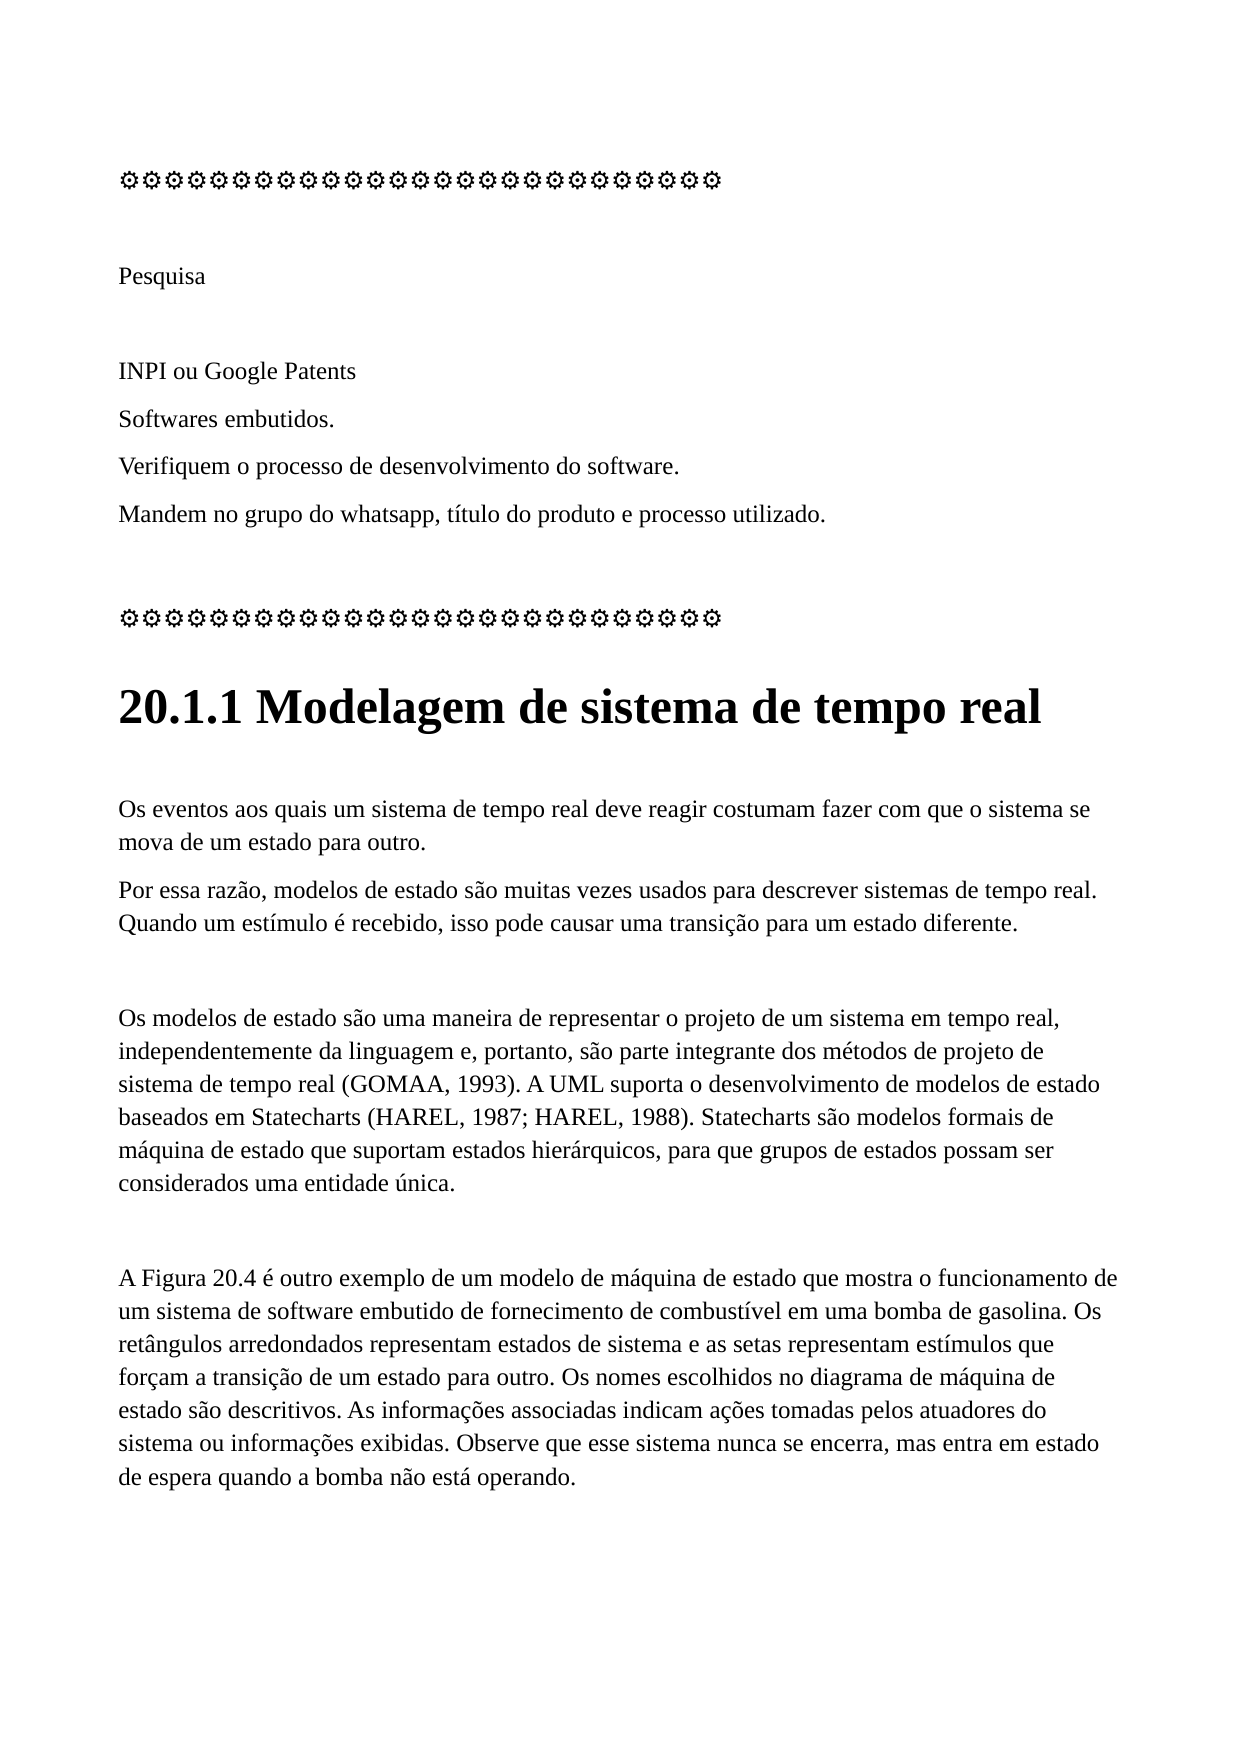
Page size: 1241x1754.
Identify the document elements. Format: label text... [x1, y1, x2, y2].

text ⚙️⚙️⚙️⚙️⚙️⚙️⚙️⚙️⚙️⚙️⚙️⚙️⚙️⚙️⚙️⚙️⚙️⚙️⚙️⚙️⚙️⚙️⚙️⚙️⚙️⚙️⚙️ [118, 166, 1122, 194]
text Verifiquem o processo de desenvolvimento do software. [118, 451, 1122, 480]
text Os modelos de estado são uma maneira de representar o projeto de um sistema em tempo real, independentemente da linguagem e, portanto, são parte integrante dos métodos de projeto de sistema de tempo real (GOMAA, 1993). A UML suporta o desenvolvimento de modelos de estado baseados em Statecharts (HAREL, 1987; HAREL, 1988). Statecharts são modelos formais de máquina de estado que suportam estados hierárquicos, para que grupos de estados possam ser considerados uma entidade única. [118, 1003, 1122, 1197]
text Softwares embutidos. [118, 404, 1122, 432]
text A Figura 20.4 é outro exemplo de um modelo de máquina de estado que mostra o funcionamento de um sistema de software embutido de fornecimento de combustível em uma bomba de gasolina. Os retângulos arredondados representam estados de sistema e as setas representam estímulos que forçam a transição de um estado para outro. Os nomes escolhidos no diagrama de máquina de estado são descritivos. As informações associadas indicam ações tomadas pelos atuadores do sistema ou informações exibidas. Observe que esse sistema nunca se encerra, mas entra em estado de espera quando a bomba não está operando. [118, 1263, 1122, 1490]
subtitle 20.1.1 Modelagem de sistema de tempo real [118, 677, 1122, 734]
text ⚙️⚙️⚙️⚙️⚙️⚙️⚙️⚙️⚙️⚙️⚙️⚙️⚙️⚙️⚙️⚙️⚙️⚙️⚙️⚙️⚙️⚙️⚙️⚙️⚙️⚙️⚙️ [118, 604, 1122, 633]
text Mandem no grupo do whatsapp, título do produto e processo utilizado. [118, 499, 1122, 528]
text Por essa razão, modelos de estado são muitas vezes usados para descrever sistemas de tempo real. Quando um estímulo é recebido, isso pode causar uma transição para um estado diferente. [118, 875, 1122, 937]
text Pesquisa [118, 261, 1122, 290]
text Os eventos aos quais um sistema de tempo real deve reagir costumam fazer com que o sistema se mova de um estado para outro. [118, 794, 1122, 856]
text INPI ou Google Patents [118, 356, 1122, 385]
